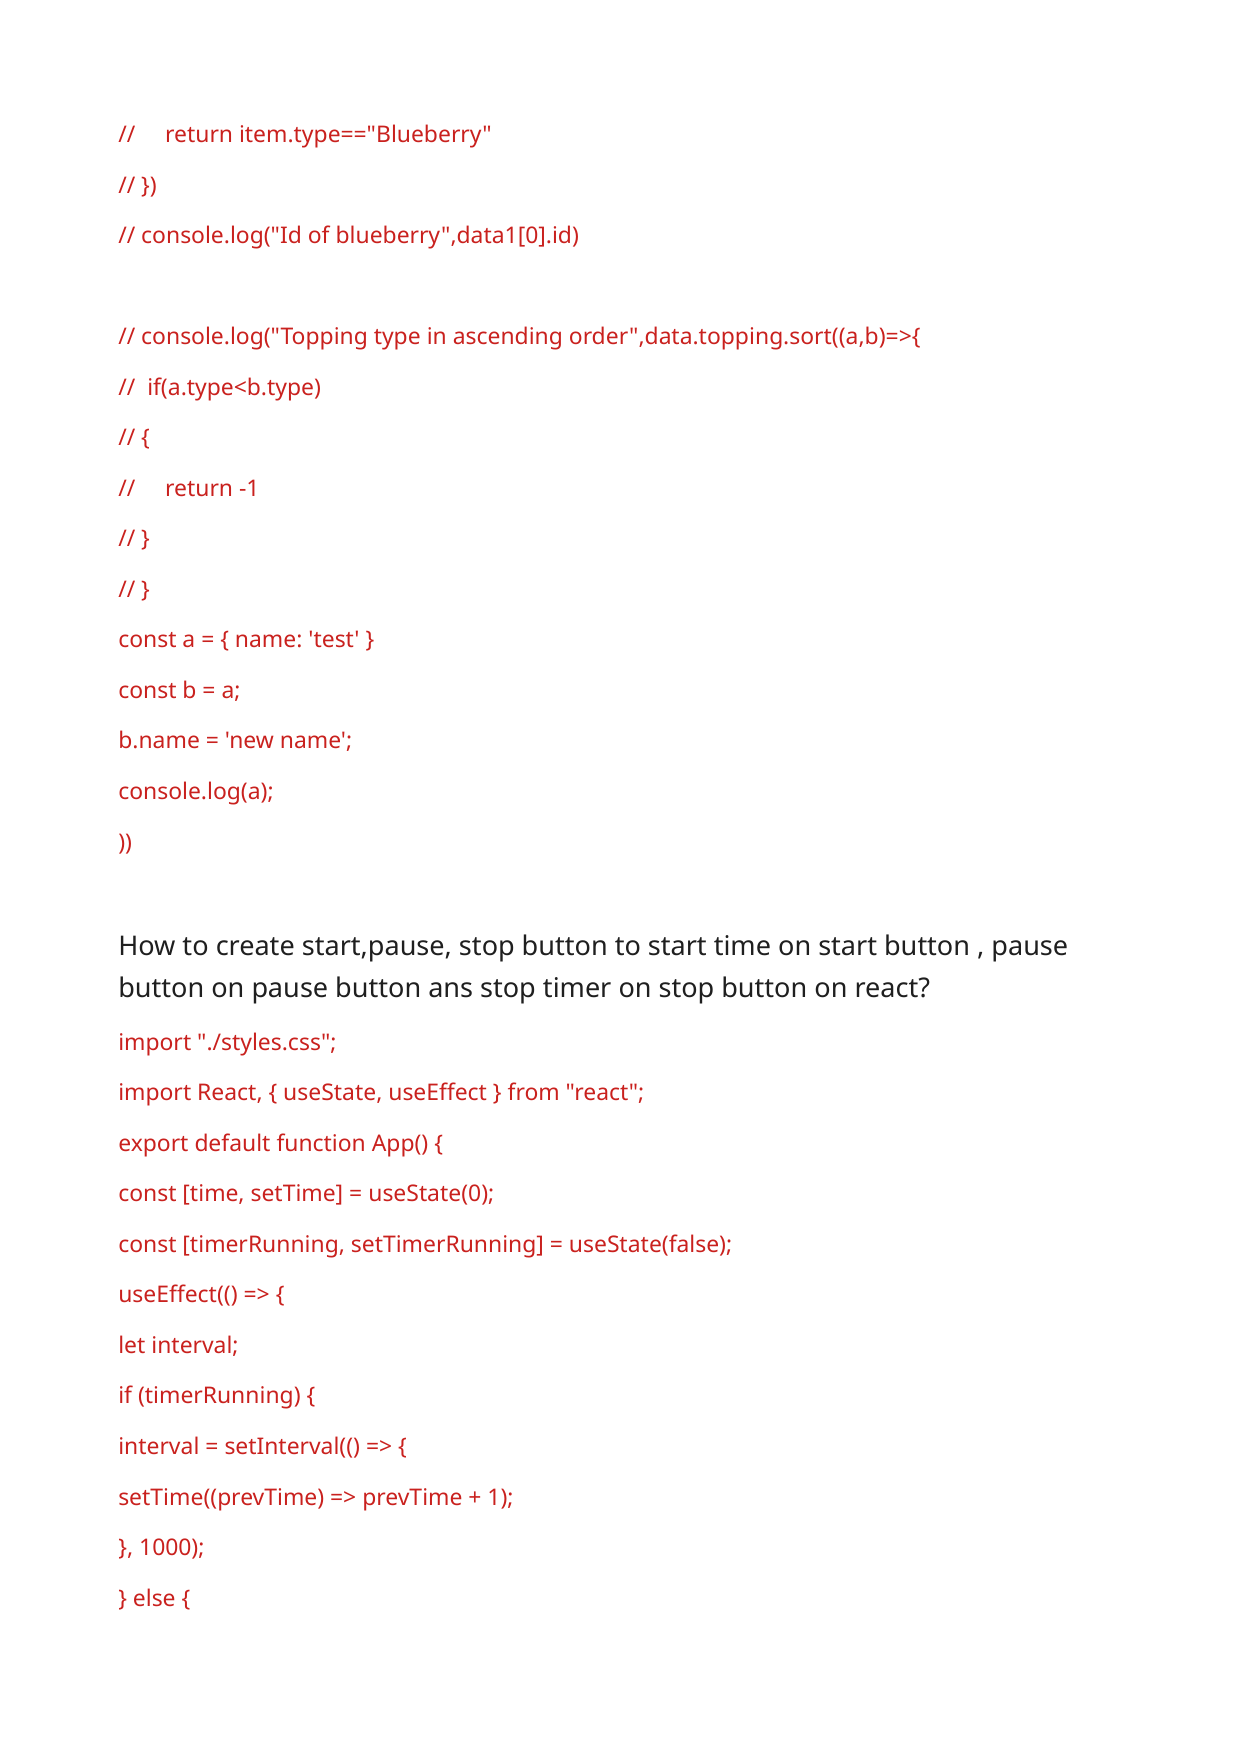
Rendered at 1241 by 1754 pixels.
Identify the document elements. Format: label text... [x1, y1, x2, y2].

text console.log(a); [118, 775, 1122, 806]
text // console.log("Id of blueberry",data1[0].id) [118, 219, 1122, 250]
text }, 1000); [118, 1531, 1122, 1562]
text b.name = 'new name'; [118, 724, 1122, 756]
text // } [118, 573, 1122, 604]
text setTime((prevTime) => prevTime + 1); [118, 1481, 1122, 1512]
text let interval; [118, 1329, 1122, 1360]
text // { [118, 421, 1122, 452]
text import "./styles.css"; [118, 1026, 1122, 1057]
text if (timerRunning) { [118, 1379, 1122, 1411]
text const b = a; [118, 674, 1122, 705]
text interval = setInterval(() => { [118, 1430, 1122, 1461]
text // }) [118, 169, 1122, 200]
text } else { [118, 1582, 1122, 1613]
text // return item.type=="Blueberry" [118, 118, 1122, 149]
text const [time, setTime] = useState(0); [118, 1177, 1122, 1209]
text import React, { useState, useEffect } from "react"; [118, 1076, 1122, 1108]
text // console.log("Topping type in ascending order",data.topping.sort((a,b)=>{ [118, 320, 1122, 351]
text )) [118, 825, 1122, 857]
text const a = { name: 'test' } [118, 623, 1122, 654]
text How to create start,pause, stop button to start time on start button , pause button on pause button ans stop timer on stop button on react? [118, 926, 1122, 1006]
text const [timerRunning, setTimerRunning] = useState(false); [118, 1228, 1122, 1259]
text // return -1 [118, 472, 1122, 503]
text // } [118, 522, 1122, 553]
text useEffect(() => { [118, 1278, 1122, 1310]
text // if(a.type<b.type) [118, 371, 1122, 402]
text export default function App() { [118, 1127, 1122, 1158]
